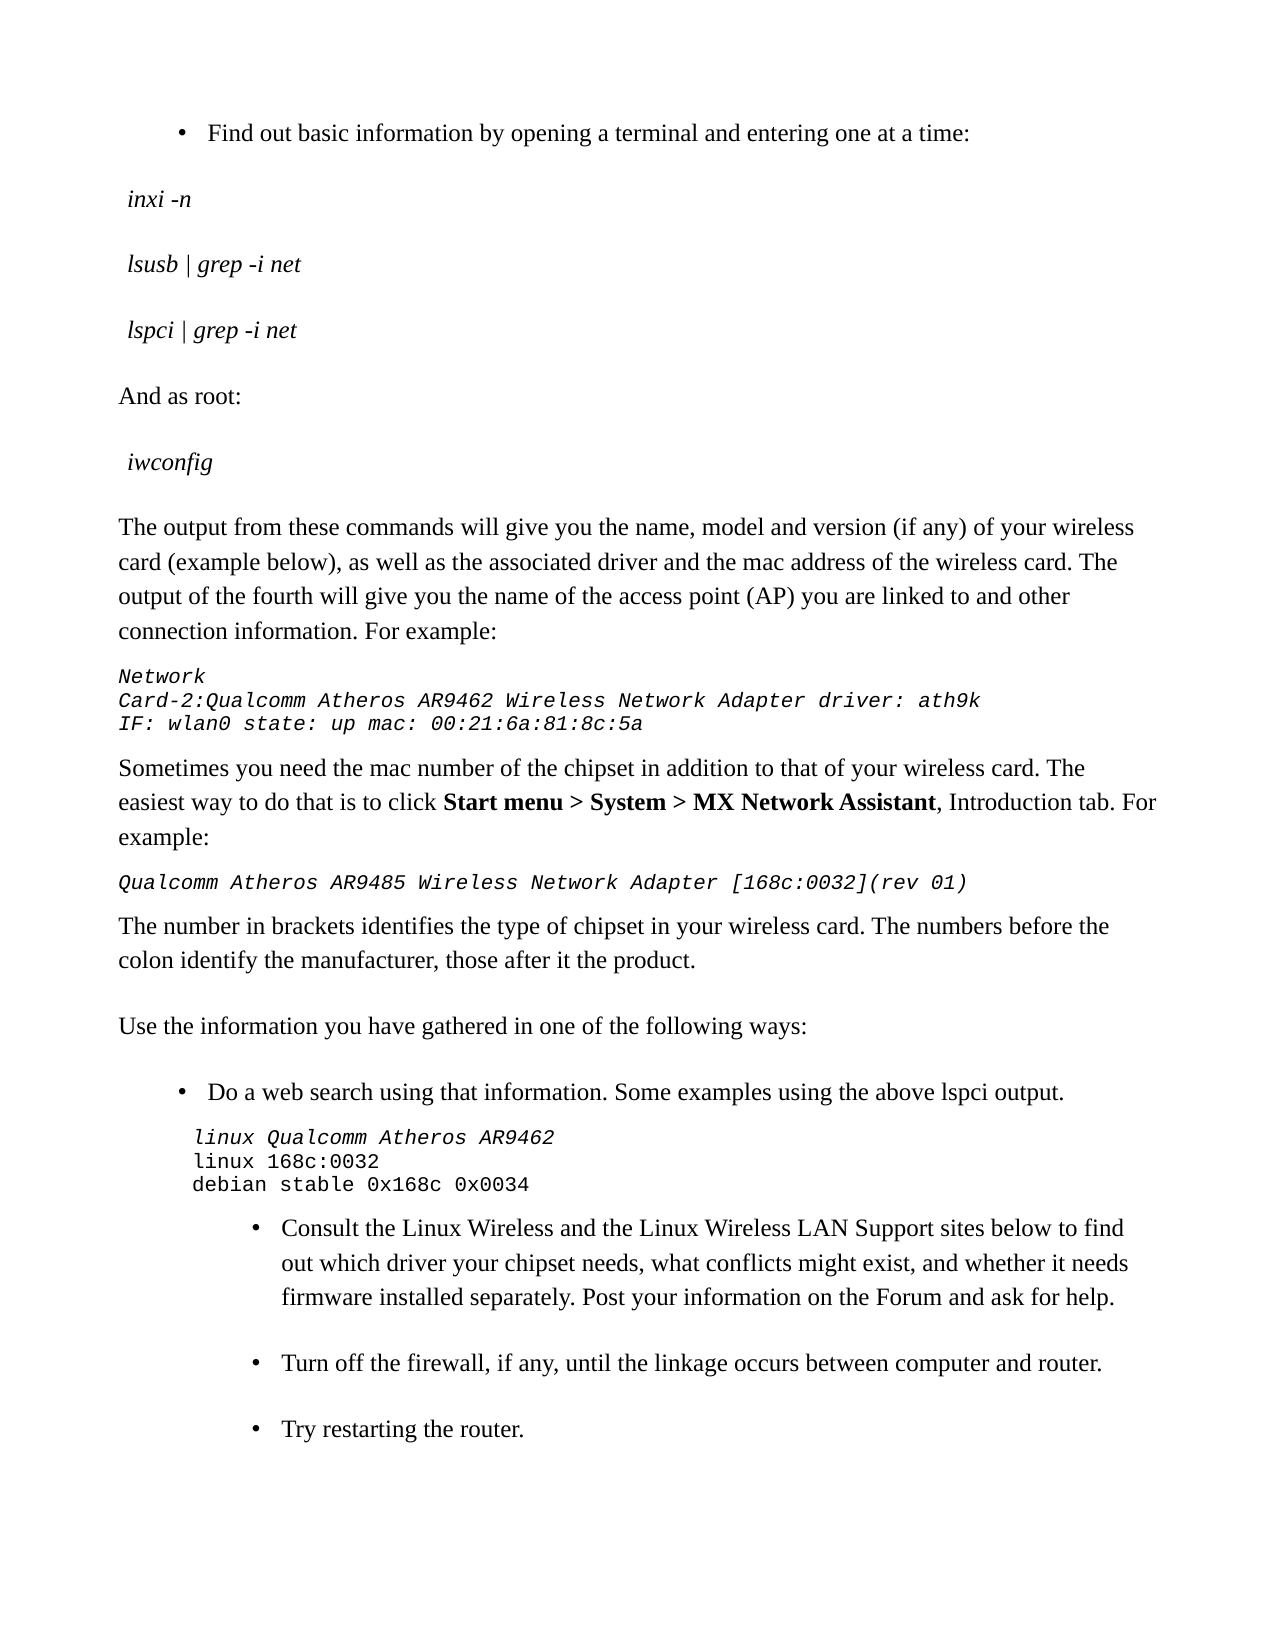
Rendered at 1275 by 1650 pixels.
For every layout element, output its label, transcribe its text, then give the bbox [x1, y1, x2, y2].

list Find out basic information by opening a terminal and entering one at a time: [178, 118, 1141, 147]
text And as root: [118, 381, 1157, 410]
text Sometimes you need the mac number of the chipset in addition to that of your wireless card. The easiest way to do that is to click Start menu > System > MX Network Assistant, Introduction tab. For example: [118, 753, 1157, 850]
text lsusb | grep -i net [118, 249, 1157, 278]
text The number in brackets identifies the type of chipset in your wireless card. The numbers before the colon identify the manufacturer, those after it the product. [118, 911, 1157, 974]
text iwconfig [118, 447, 1157, 476]
list Do a web search using that information. Some examples using the above lspci output. [178, 1077, 1141, 1106]
list linux Qualcomm Atheros AR9462 [162, 1127, 1157, 1151]
text Use the information you have gathered in one of the following ways: [118, 1011, 1157, 1040]
list debian stable 0x168c 0x0034 [162, 1174, 1157, 1198]
text inxi -n [118, 184, 1157, 213]
text Qualcomm Atheros AR9485 Wireless Network Adapter [168c:0032](rev 01) [118, 872, 1157, 895]
list Try restarting the router. [252, 1414, 1141, 1443]
list linux 168c:0032 [162, 1151, 1157, 1174]
list Consult the Linux Wireless and the Linux Wireless LAN Support sites below to find out which driver your chipset needs, what conflicts might exist, and whether it needs firmware installed separately. Post your information on the Forum and ask for help. [252, 1213, 1141, 1311]
text The output from these commands will give you the name, model and version (if any) of your wireless card (example below), as well as the associated driver and the mac address of the wireless card. The output of the fourth will give you the name of the access point (AP) you are linked to and other connection information. For example: [118, 512, 1157, 645]
text Network Card-2:Qualcomm Atheros AR9462 Wireless Network Adapter driver: ath9k IF: wlan0 state: up mac: 00:21:6a:81:8c:5a [118, 666, 1157, 737]
text lspci | grep -i net [118, 315, 1157, 344]
list Turn off the firewall, if any, until the linkage occurs between computer and router. [252, 1348, 1141, 1377]
